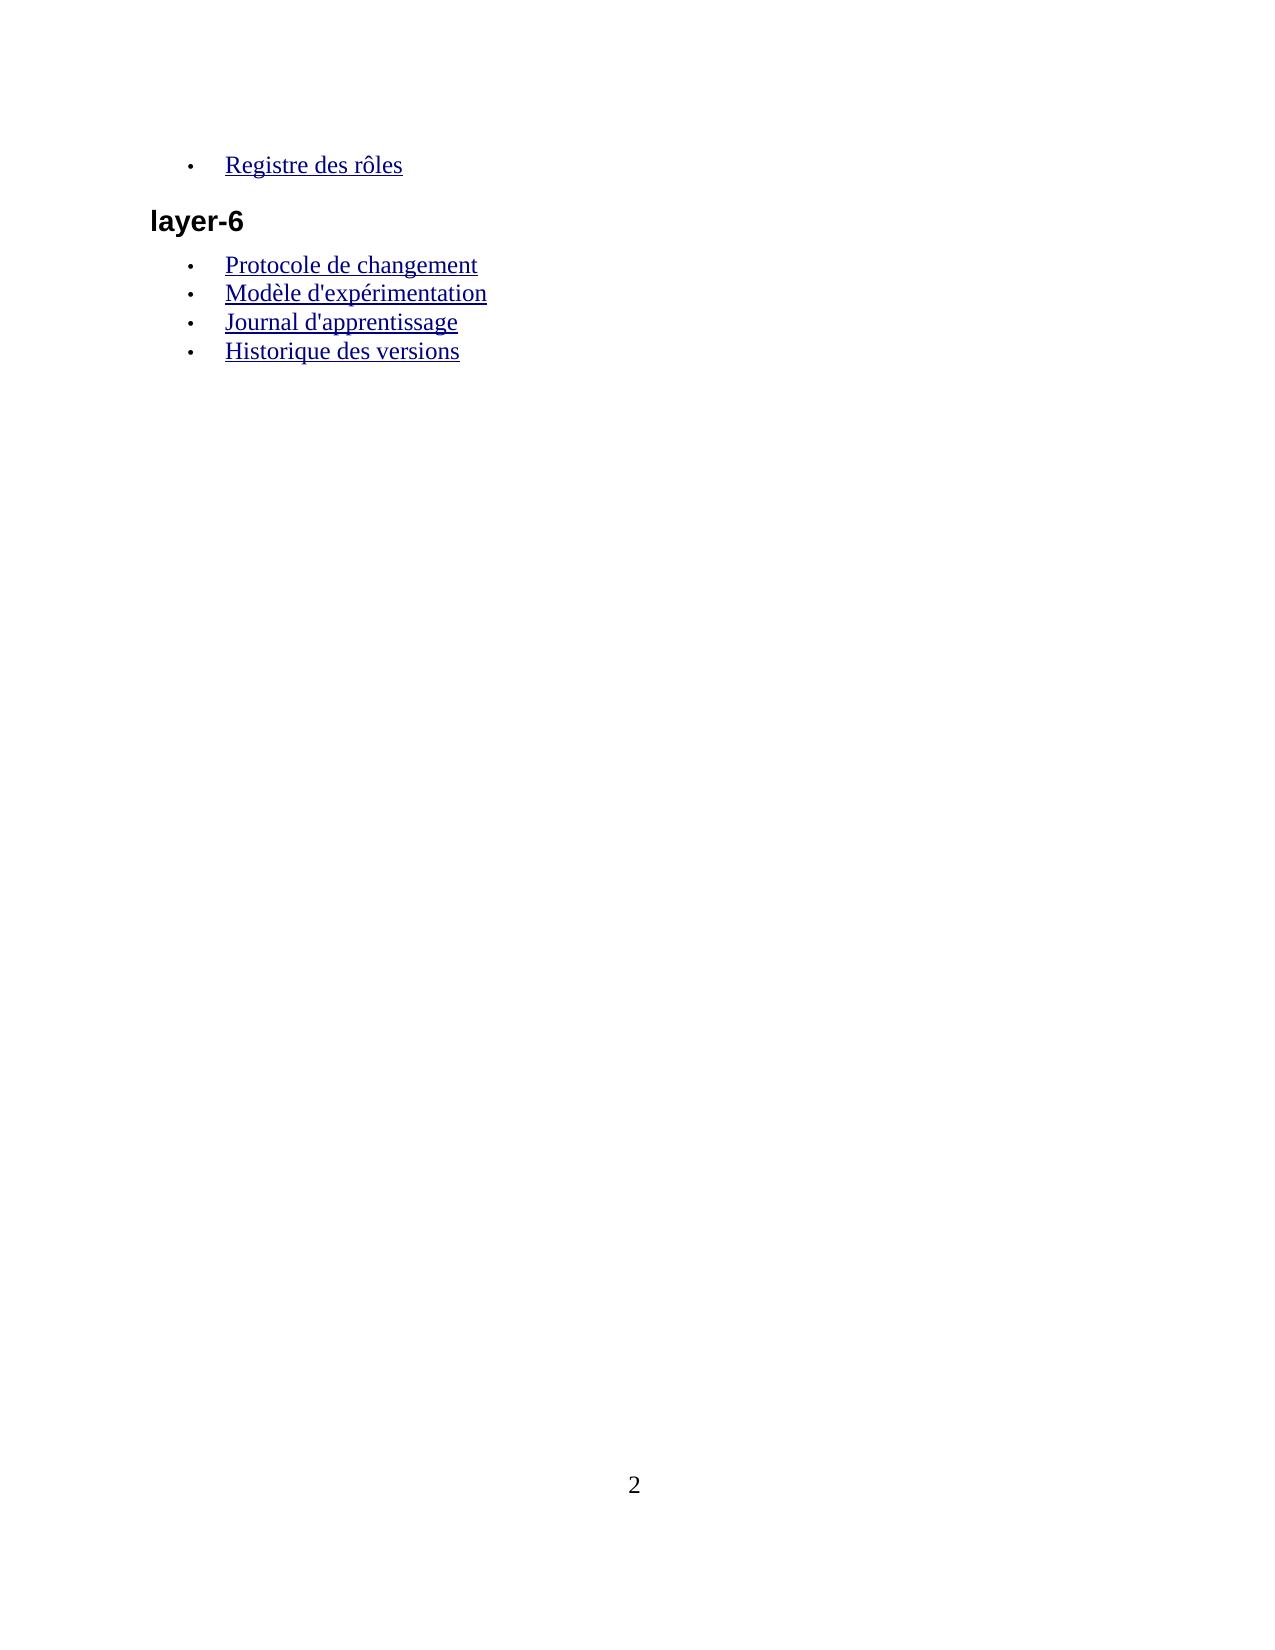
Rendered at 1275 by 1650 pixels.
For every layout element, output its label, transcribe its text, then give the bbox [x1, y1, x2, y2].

list Journal d'apprentissage [187, 307, 1125, 336]
list Protocole de changement [187, 250, 1125, 278]
subtitle layer-6 [150, 204, 1125, 237]
list Modèle d'expérimentation [187, 278, 1125, 307]
list Historique des versions [187, 336, 1125, 365]
list Registre des rôles [187, 150, 1125, 179]
